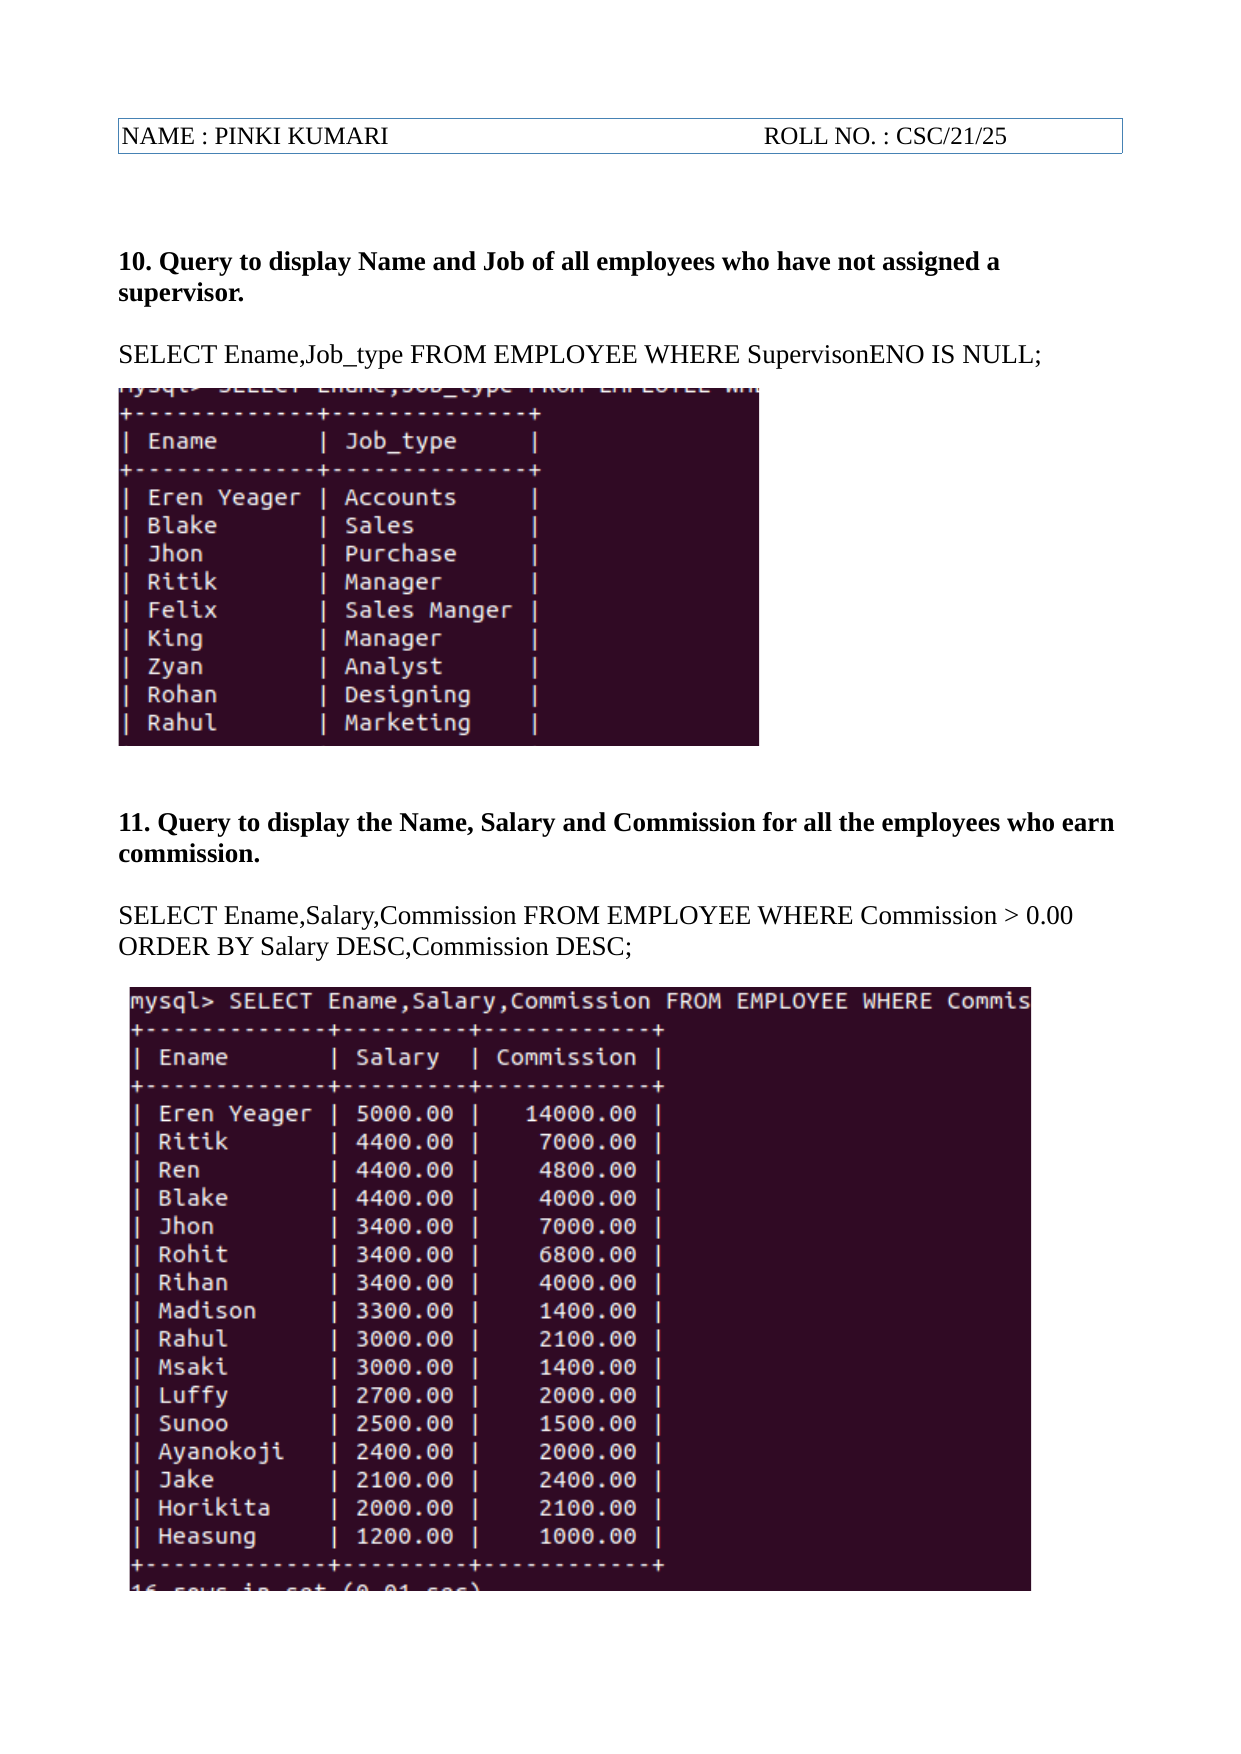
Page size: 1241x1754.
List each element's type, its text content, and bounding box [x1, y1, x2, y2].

picture [118, 388, 760, 746]
text commission. SELECT Ename,Salary,Commission FROM EMPLOYEE WHERE Commission > 0.00 ORDER BY Salary DESC,Commission DESC; [118, 837, 1122, 1622]
text SELECT Ename,Job_type FROM EMPLOYEE WHERE SupervisonENO IS NULL; [118, 338, 1122, 370]
text 11. Query to display the Name, Salary and Commission for all the employees who earn [118, 806, 1122, 837]
text 10. Query to display Name and Job of all employees who have not assigned a supervisor. [118, 245, 1122, 307]
picture [129, 987, 1032, 1591]
